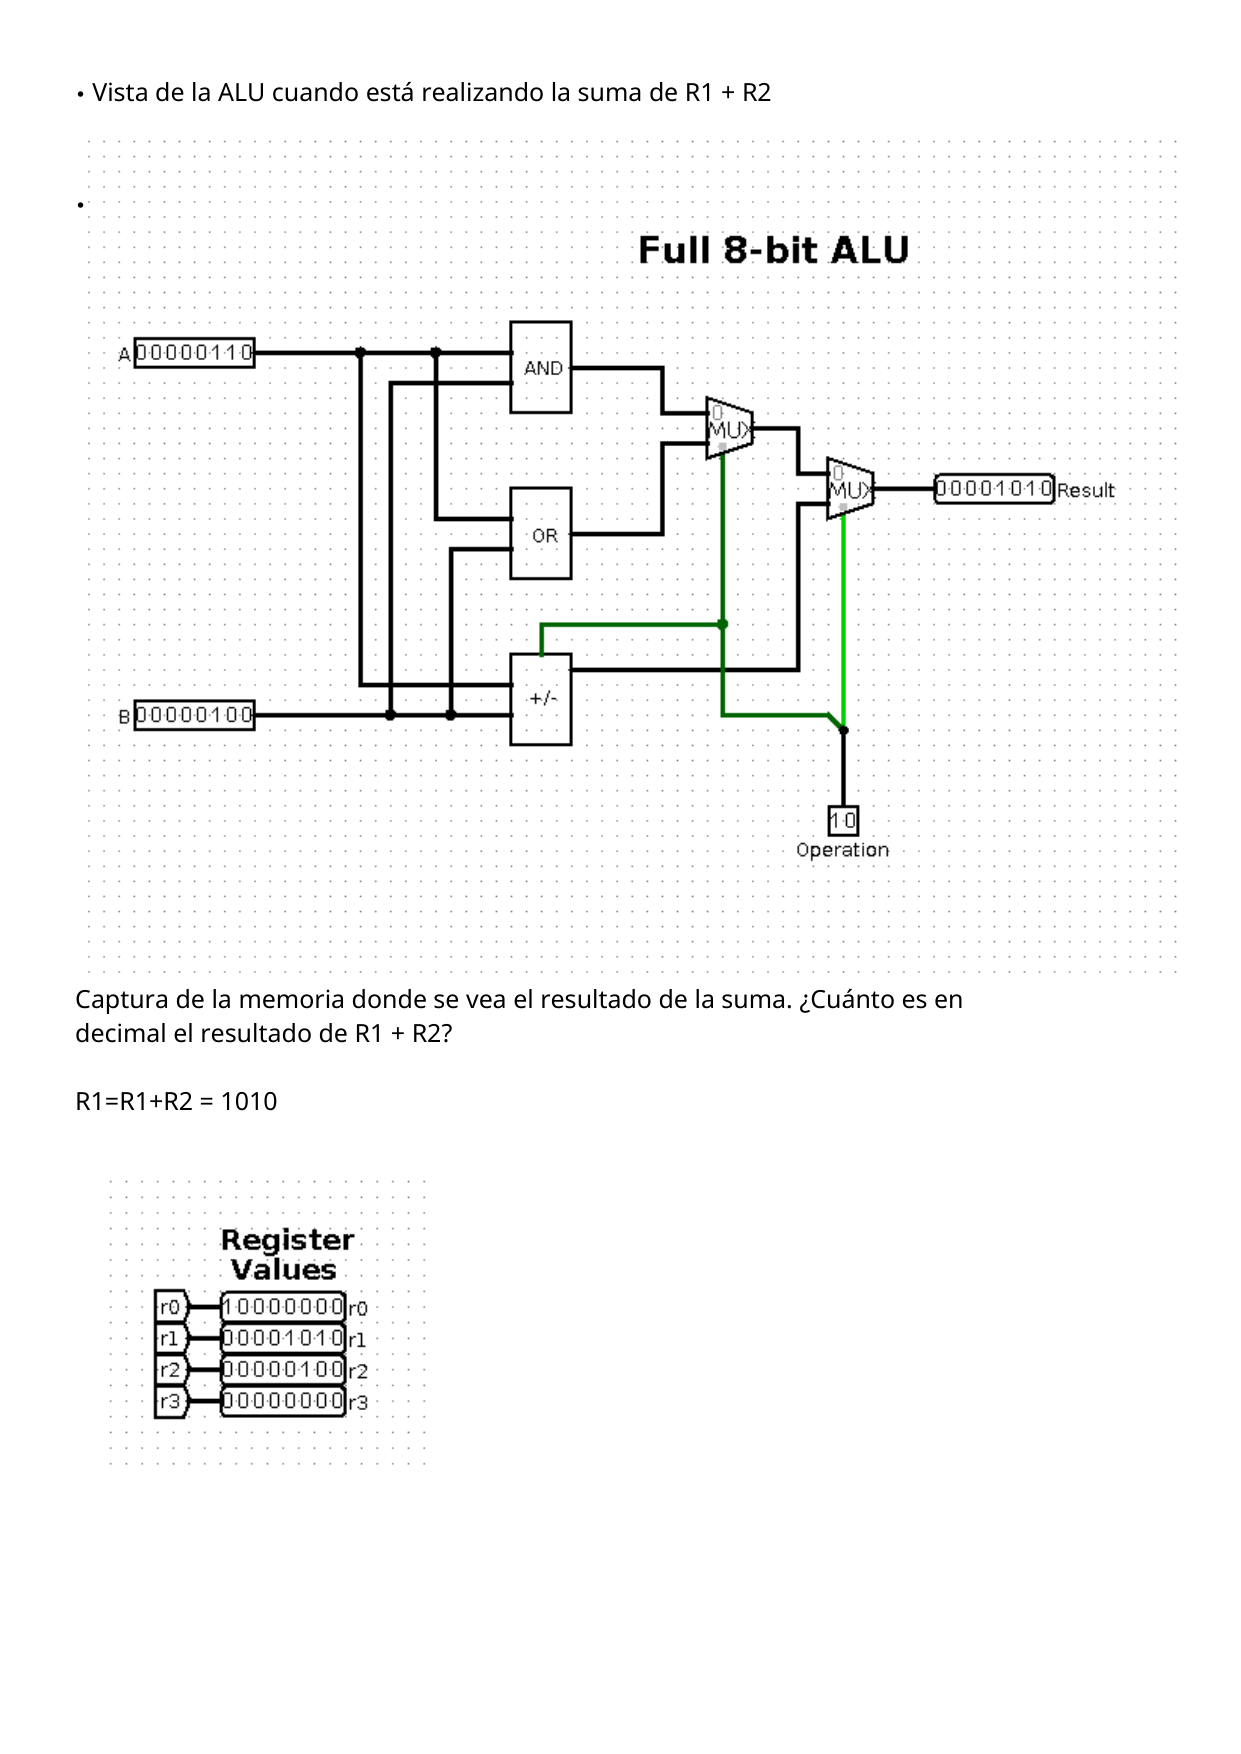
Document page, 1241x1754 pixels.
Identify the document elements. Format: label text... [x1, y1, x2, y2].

text R1=R1+R2 = 1010 [75, 1084, 1165, 1118]
text • Captura de la memoria donde se vea el resultado de la suma. ¿Cuánto es en [75, 195, 1165, 1016]
picture [104, 1178, 430, 1468]
text • Vista de la ALU cuando está realizando la suma de R1 + R2 [75, 75, 1165, 109]
text decimal el resultado de R1 + R2? [75, 1016, 1165, 1050]
picture [87, 136, 1178, 982]
